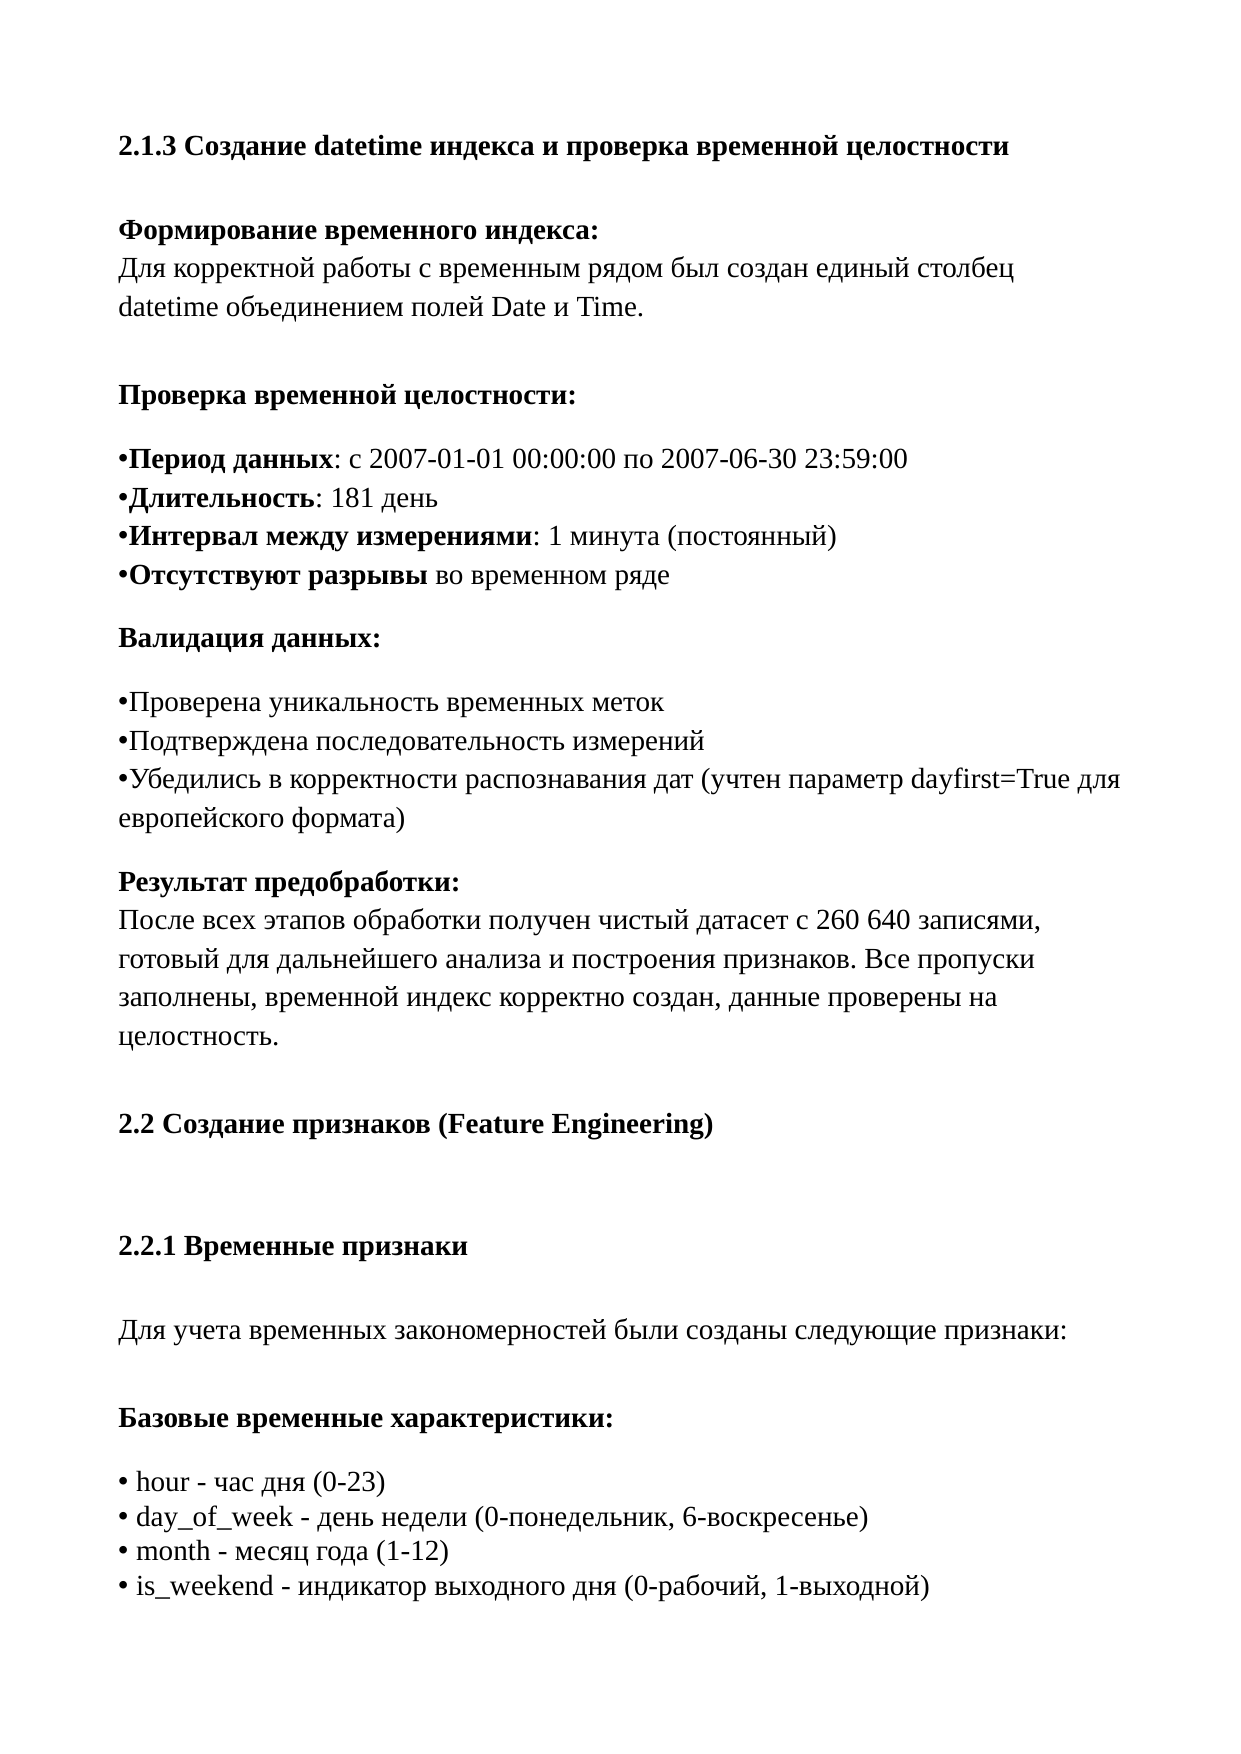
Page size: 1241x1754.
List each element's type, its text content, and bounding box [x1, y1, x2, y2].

subtitle 2.2 Создание признаков (Feature Engineering) [118, 1106, 1122, 1140]
list Отсутствуют разрывы во временном ряде [118, 557, 1122, 591]
text Базовые временные характеристики: [118, 1400, 1122, 1434]
list month - месяц года (1-12) [118, 1533, 1122, 1567]
list Проверена уникальность временных меток [118, 684, 1122, 718]
text Проверка временной целостности: [118, 377, 1122, 411]
text Валидация данных: [118, 621, 1122, 654]
list Подтверждена последовательность измерений [118, 723, 1122, 756]
list hour - час дня (0-23) [118, 1464, 1122, 1498]
list is_weekend - индикатор выходного дня (0-рабочий, 1-выходной) [118, 1567, 1122, 1601]
text Результат предобработки: После всех этапов обработки получен чистый датасет с 260 640 записями, готовый для дальнейшего анализа и построения признаков. Все пропуски заполнены, временной индекс корректно создан, данные проверены на целостность. [118, 864, 1122, 1051]
list Убедились в корректности распознавания дат (учтен параметр dayfirst=True для европейского формата) [118, 761, 1122, 834]
subtitle 2.2.1 Временные признаки [118, 1215, 1122, 1262]
text Для учета временных закономерностей были созданы следующие признаки: [118, 1312, 1122, 1345]
list Период данных: с 2007-01-01 00:00:00 по 2007-06-30 23:59:00 [118, 441, 1122, 475]
list Интервал между измерениями: 1 минута (постоянный) [118, 518, 1122, 552]
list Длительность: 181 день [118, 480, 1122, 513]
list day_of_week - день недели (0-понедельник, 6-воскресенье) [118, 1498, 1122, 1533]
text Формирование временного индекса: Для корректной работы с временным рядом был создан единый столбец datetime объединением полей Date и Time. [118, 212, 1122, 322]
subtitle 2.1.3 Создание datetime индекса и проверка временной целостности [118, 118, 1122, 162]
